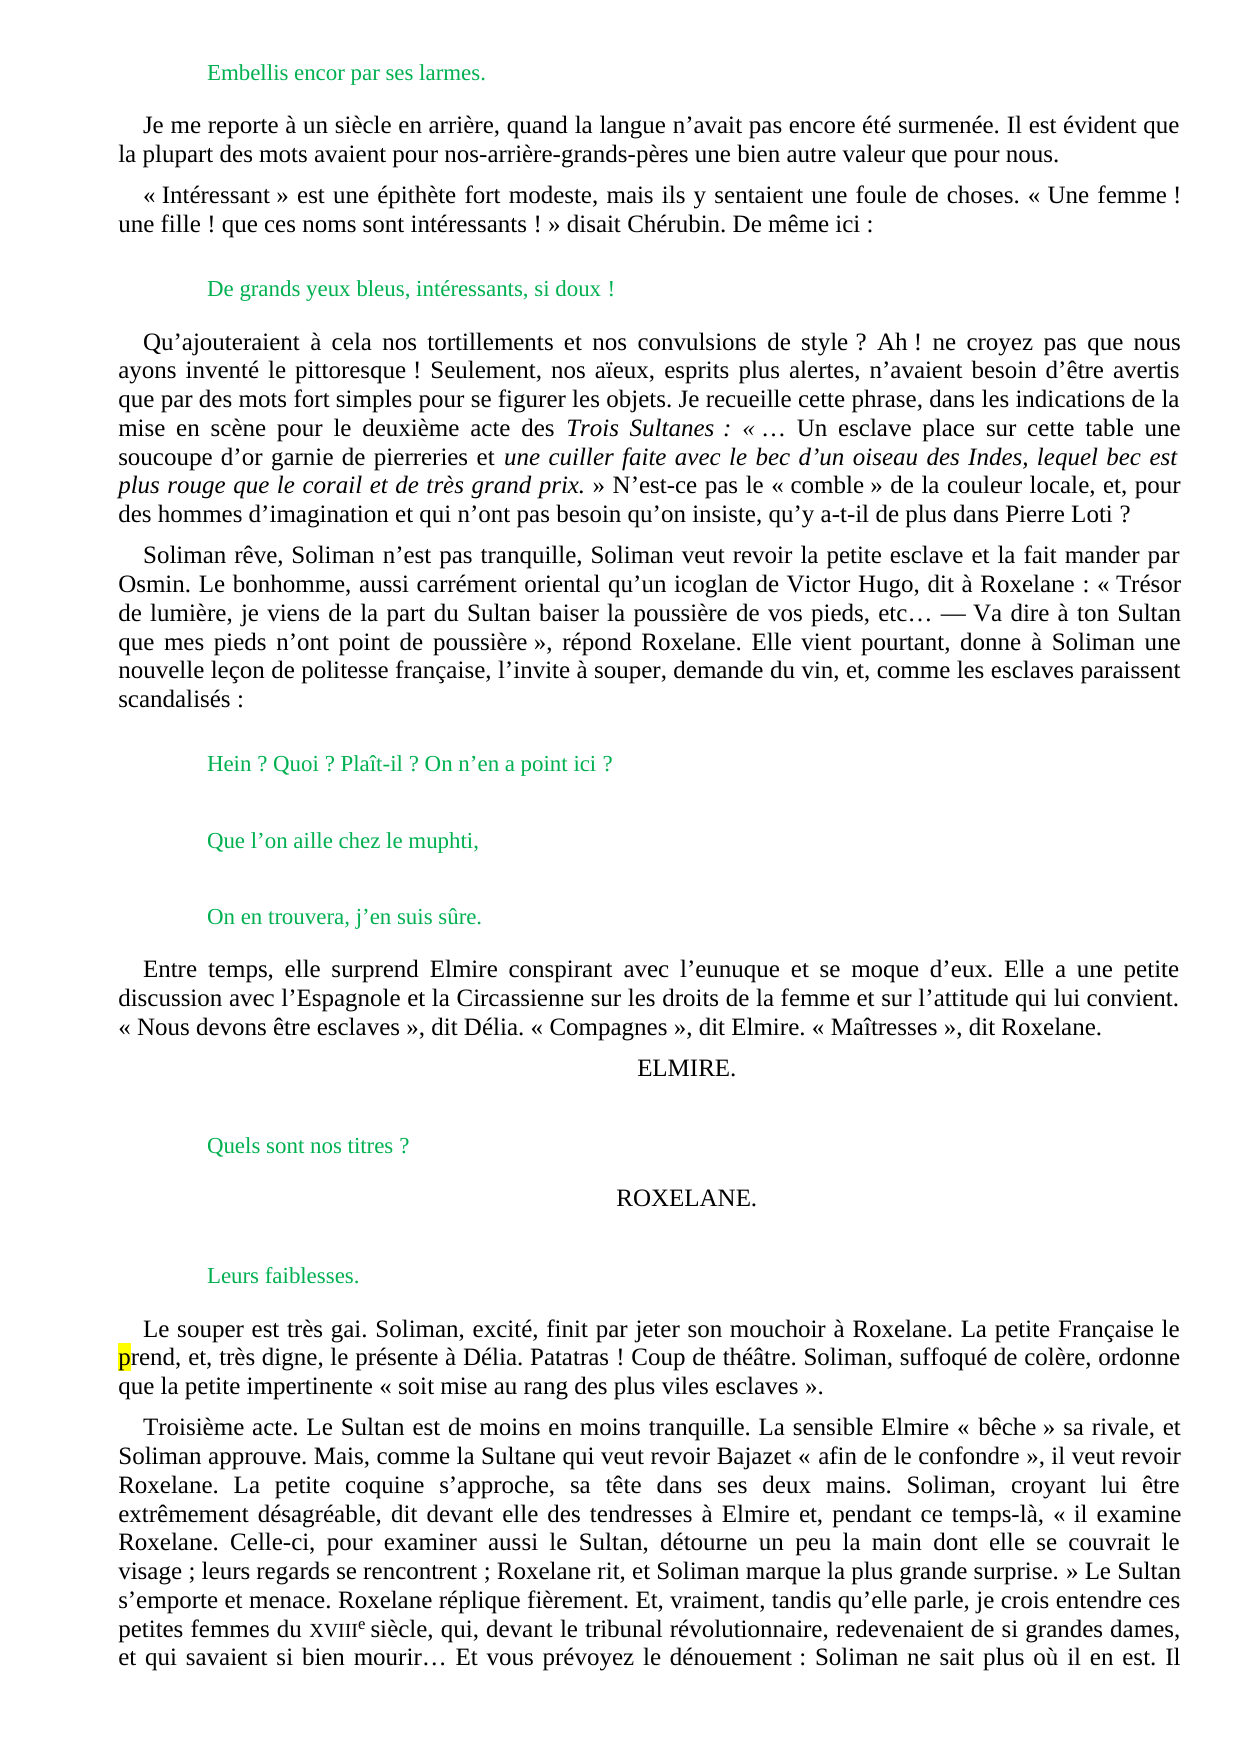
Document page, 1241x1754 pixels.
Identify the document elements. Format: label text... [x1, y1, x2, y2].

text Je me reporte à un siècle en arrière, quand la langue n’avait pas encore été surmenée. Il est évident que la plupart des mots avaient pour nos-arrière-grands-pères une bien autre valeur que pour nous. [118, 110, 1181, 168]
text Que l’on aille chez le muphti, [207, 827, 1181, 853]
text Troisième acte. Le Sultan est de moins en moins tranquille. La sensible Elmire « bêche » sa rivale, et Soliman approuve. Mais, comme la Sultane qui veut revoir Bajazet « afin de le confondre », il veut revoir Roxelane. La petite coquine s’approche, sa tête dans ses deux mains. Soliman, croyant lui être extrêmement désagréable, dit devant elle des tendresses à Elmire et, pendant ce temps-là, « il examine Roxelane. Celle-ci, pour examiner aussi le Sultan, détourne un peu la main dont elle se couvrait le visage ; leurs regards se rencontrent ; Roxelane rit, et Soliman marque la plus grande surprise. » Le Sultan s’emporte et menace. Roxelane réplique fièrement. Et, vraiment, tandis qu’elle parle, je crois entendre ces petites femmes du xviiie siècle, qui, devant le tribunal révolutionnaire, redevenaient de si grandes dames, et qui savaient si bien mourir… Et vous prévoyez le dénouement : Soliman ne sait plus où il en est. Il [118, 1412, 1181, 1671]
text Quels sont nos titres ? [207, 1132, 1181, 1158]
text On en trouvera, j’en suis sûre. [207, 903, 1181, 929]
text « Intéressant » est une épithète fort modeste, mais ils y sentaient une foule de choses. « Une femme ! une fille ! que ces noms sont intéressants ! » disait Chérubin. De même ici : [118, 180, 1181, 238]
text ROXELANE. [118, 1183, 1181, 1212]
text De grands yeux bleus, intéressants, si doux ! [207, 275, 1181, 302]
text Entre temps, elle surprend Elmire conspirant avec l’eunuque et se moque d’eux. Elle a une petite discussion avec l’Espagnole et la Circassienne sur les droits de la femme et sur l’attitude qui lui convient. « Nous devons être esclaves », dit Délia. « Compagnes », dit Elmire. « Maîtresses », dit Roxelane. [118, 954, 1181, 1041]
text ELMIRE. [118, 1053, 1181, 1082]
text Le souper est très gai. Soliman, excité, finit par jeter son mouchoir à Roxelane. La petite Française le prend, et, très digne, le présente à Délia. Patatras ! Coup de théâtre. Soliman, suffoqué de colère, ordonne que la petite impertinente « soit mise au rang des plus viles esclaves ». [118, 1314, 1181, 1400]
text Qu’ajouteraient à cela nos tortillements et nos convulsions de style ? Ah ! ne croyez pas que nous ayons inventé le pittoresque ! Seulement, nos aïeux, esprits plus alertes, n’avaient besoin d’être avertis que par des mots fort simples pour se figurer les objets. Je recueille cette phrase, dans les indications de la mise en scène pour le deuxième acte des Trois Sultanes : « … Un esclave place sur cette table une soucoupe d’or garnie de pierreries et une cuiller faite avec le bec d’un oiseau des Indes, lequel bec est plus rouge que le corail et de très grand prix. » N’est-ce pas le « comble » de la couleur locale, et, pour des hommes d’imagination et qui n’ont pas besoin qu’on insiste, qu’y a-t-il de plus dans Pierre Loti ? [118, 327, 1181, 528]
text Soliman rêve, Soliman n’est pas tranquille, Soliman veut revoir la petite esclave et la fait mander par Osmin. Le bonhomme, aussi carrément oriental qu’un icoglan de Victor Hugo, dit à Roxelane : « Trésor de lumière, je viens de la part du Sultan baiser la poussière de vos pieds, etc… — Va dire à ton Sultan que mes pieds n’ont point de poussière », répond Roxelane. Elle vient pourtant, donne à Soliman une nouvelle leçon de politesse française, l’invite à souper, demande du vin, et, comme les esclaves paraissent scandalisés : [118, 541, 1181, 713]
text Hein ? Quoi ? Plaît-il ? On n’en a point ici ? [207, 751, 1181, 777]
text Leurs faiblesses. [207, 1262, 1181, 1289]
text Embellis encor par ses larmes. [207, 59, 1181, 85]
